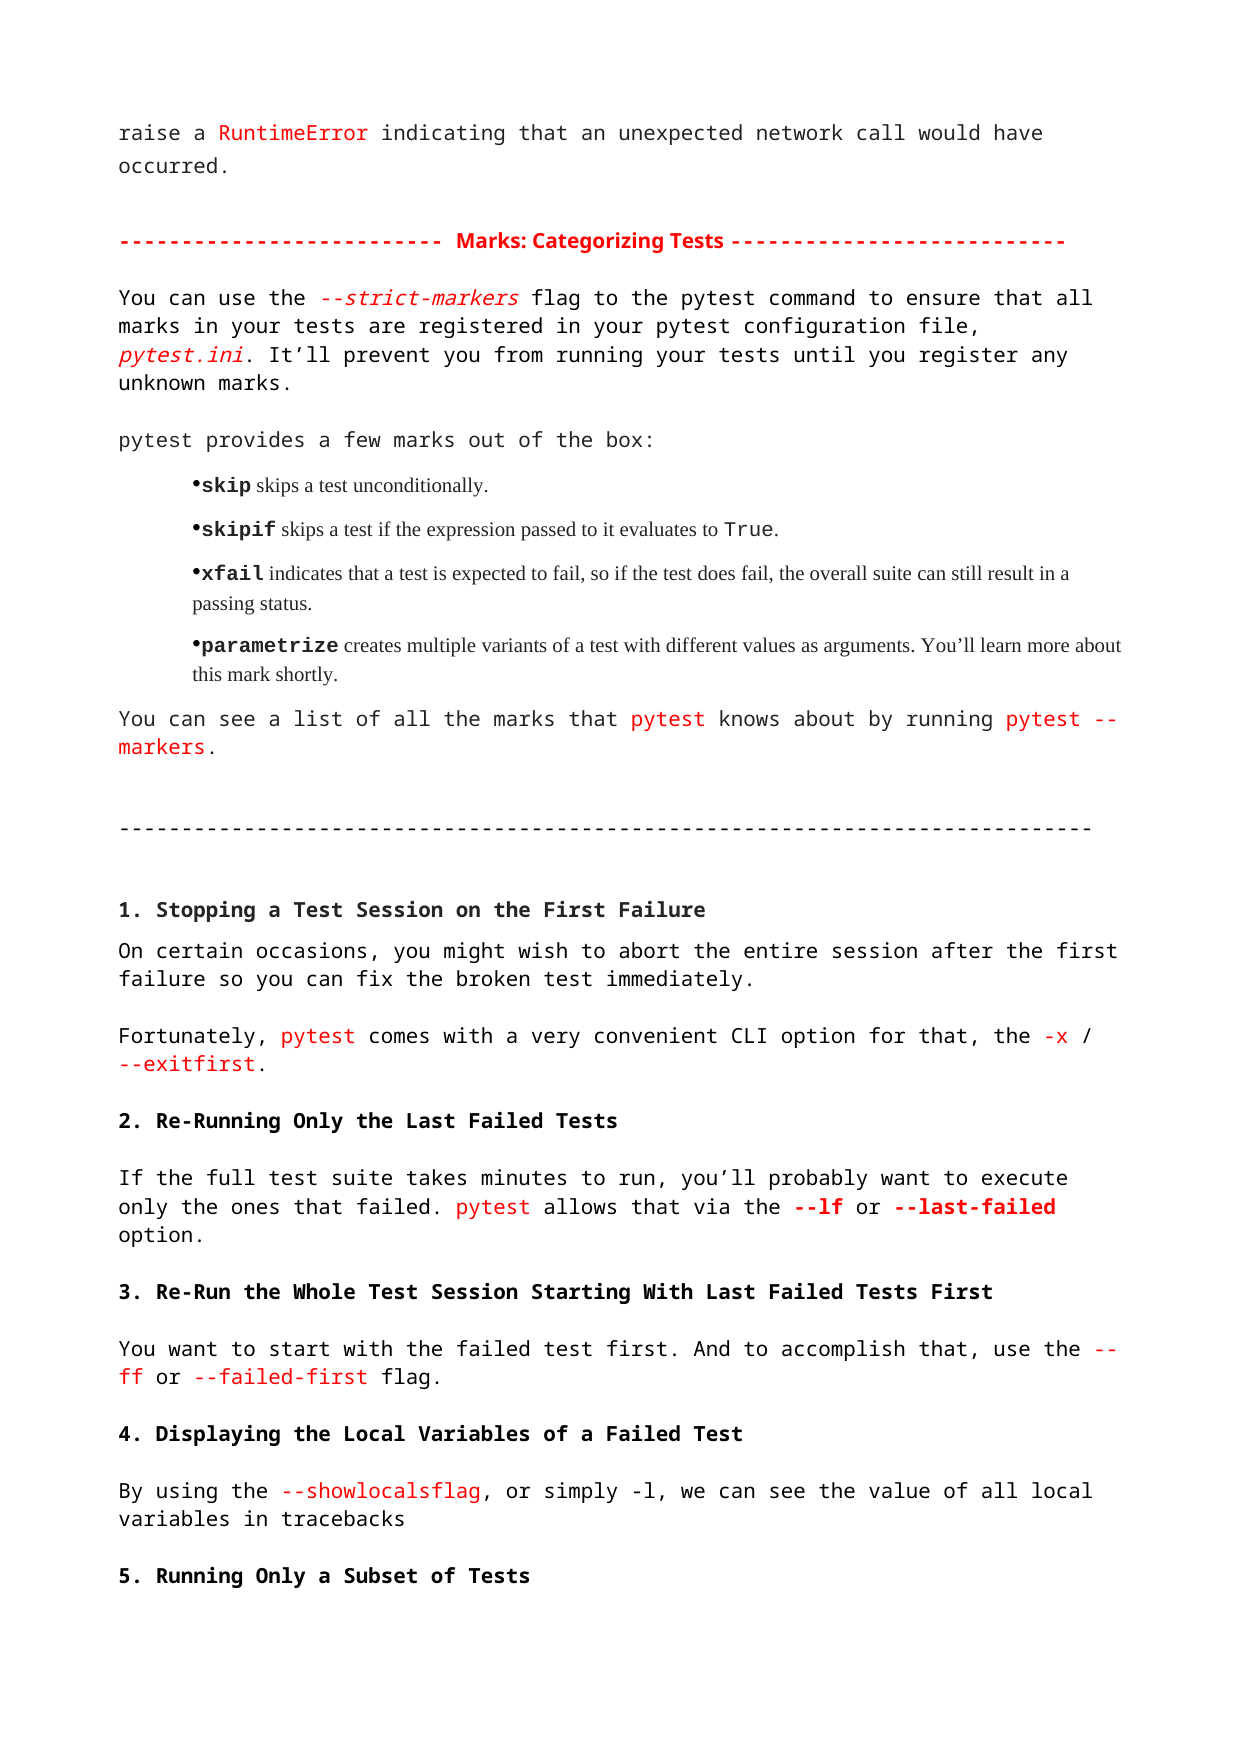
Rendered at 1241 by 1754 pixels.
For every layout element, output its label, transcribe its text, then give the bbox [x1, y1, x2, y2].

text ------------------------------------------------------------------------------ [118, 813, 1122, 841]
text Fortunately, pytest comes with a very convenient CLI option for that, the -x / --exitfirst. [118, 1021, 1122, 1078]
list xfail indicates that a test is expected to fail, so if the test does fail, the overall suite can still result in a passing status. [118, 561, 1122, 614]
text 4. Displaying the Local Variables of a Failed Test [118, 1419, 1122, 1448]
text 5. Running Only a Subset of Tests [118, 1561, 1122, 1590]
text 2. Re-Running Only the Last Failed Tests [118, 1106, 1122, 1135]
list skip skips a test unconditionally. [118, 473, 1122, 498]
subtitle 1. Stopping a Test Session on the First Failure [118, 895, 1122, 923]
list skipif skips a test if the expression passed to it evaluates to True. [118, 517, 1122, 543]
text You want to start with the failed test first. And to accomplish that, use the --ff or --failed-first flag. [118, 1334, 1122, 1391]
text pytest provides a few marks out of the box: [118, 425, 1122, 454]
text You can see a list of all the marks that pytest knows about by running pytest --markers. [118, 704, 1122, 761]
text You can use the --strict-markers flag to the pytest command to ensure that all marks in your tests are registered in your pytest configuration file, pytest.ini. It’ll prevent you from running your tests until you register any unknown marks. [118, 283, 1122, 397]
list parametrize creates multiple variants of a test with different values as arguments. You’ll learn more about this mark shortly. [118, 633, 1122, 686]
text By using the --showlocalsflag, or simply -l, we can see the value of all local variables in tracebacks [118, 1476, 1122, 1533]
text -------------------------- Marks: Categorizing Tests --------------------------- [118, 226, 1122, 255]
text 3. Re-Run the Whole Test Session Starting With Last Failed Tests First [118, 1277, 1122, 1306]
text If the full test suite takes minutes to run, you’ll probably want to execute only the ones that failed. pytest allows that via the --lf or --last-failed option. [118, 1135, 1122, 1249]
text On certain occasions, you might wish to abort the entire session after the first failure so you can fix the broken test immediately. [118, 936, 1122, 993]
text raise a RuntimeError indicating that an unexpected network call would have occurred. [118, 118, 1122, 179]
